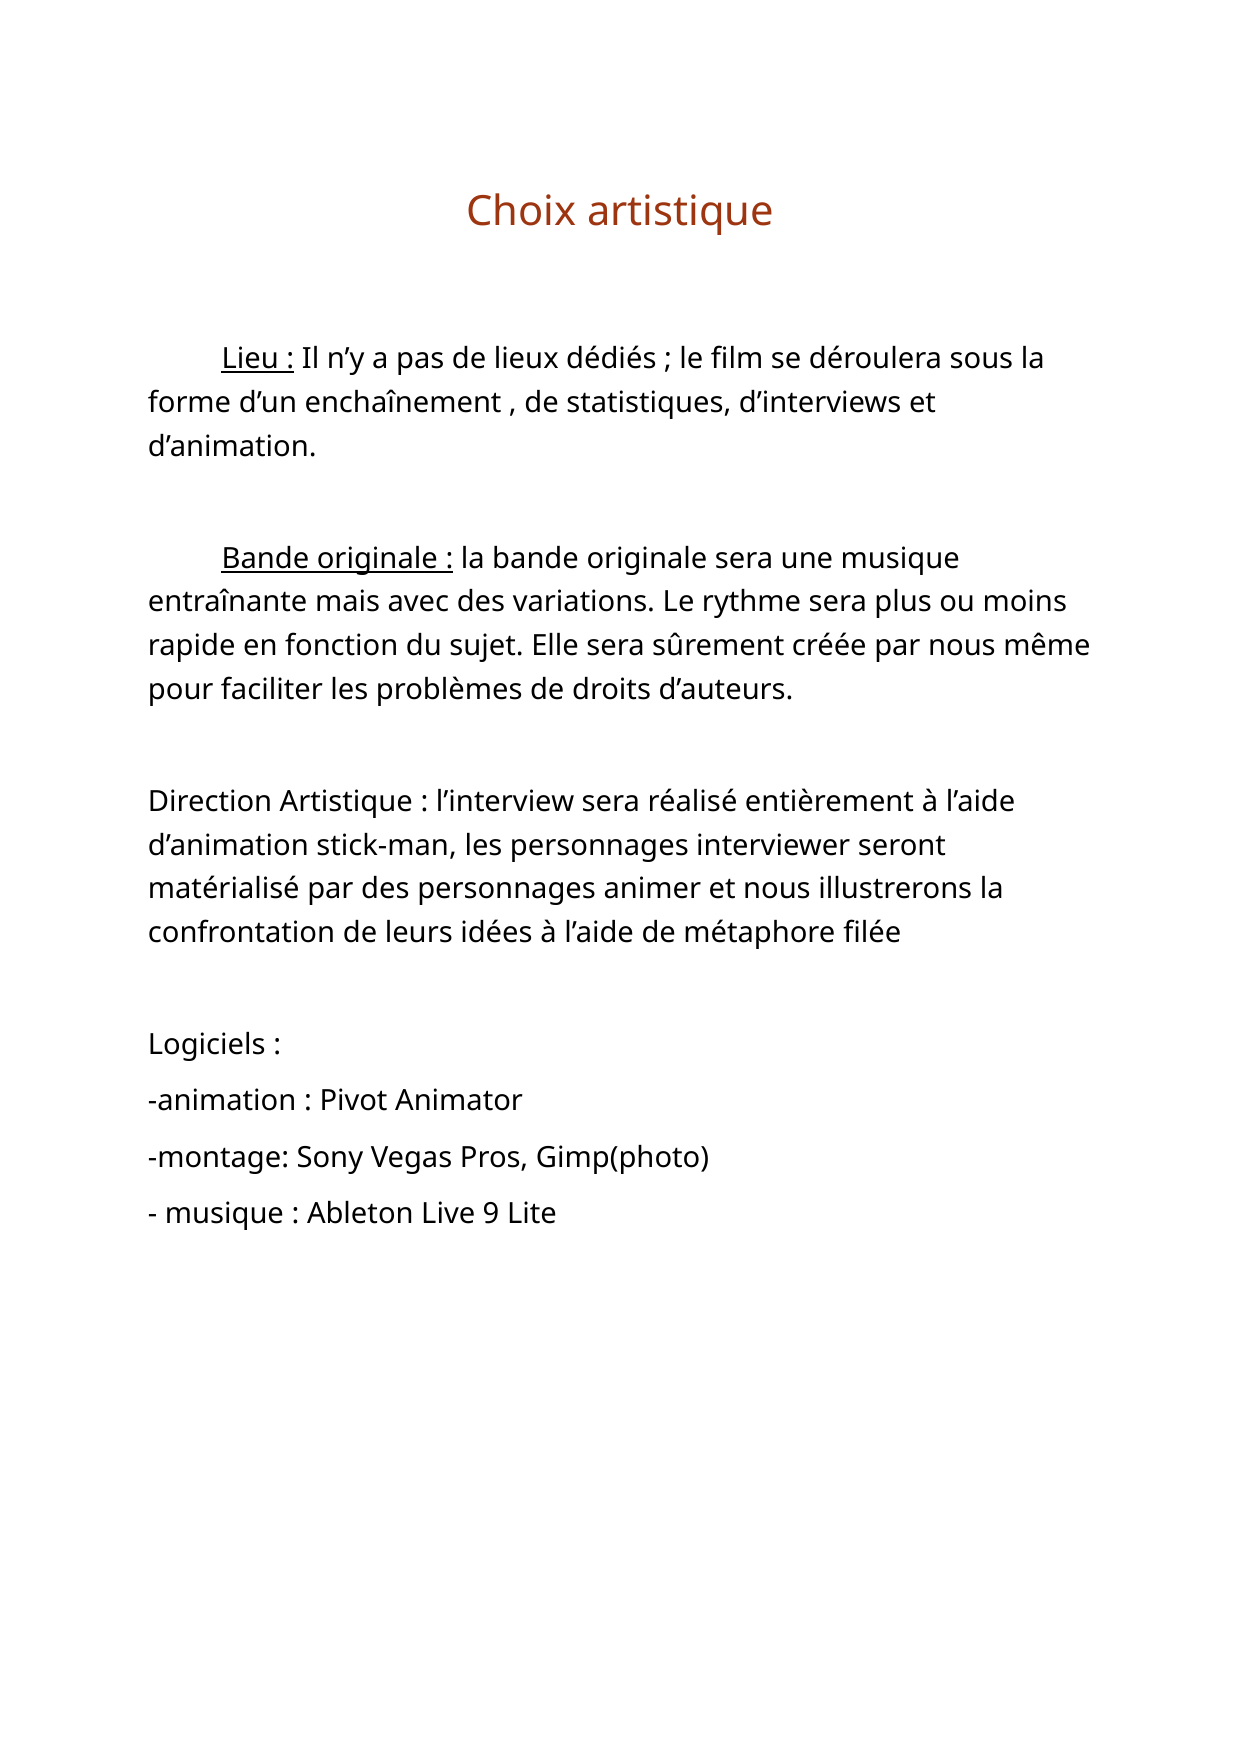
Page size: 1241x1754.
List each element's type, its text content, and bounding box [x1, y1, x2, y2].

text -animation : Pivot Animator [148, 1080, 1093, 1119]
text Logiciels : [148, 1023, 1093, 1063]
text Lieu : Il n’y a pas de lieux dédiés ; le film se déroulera sous la forme d’un enchaînement , de statistiques, d’interviews et d’animation. [148, 337, 1093, 464]
subtitle Choix artistique [148, 181, 1093, 238]
text Bande originale : la bande originale sera une musique entraînante mais avec des variations. Le rythme sera plus ou moins rapide en fonction du sujet. Elle sera sûrement créée par nous même pour faciliter les problèmes de droits d’auteurs. [148, 537, 1093, 708]
text -montage: Sony Vegas Pros, Gimp(photo) [148, 1136, 1093, 1176]
text - musique : Ableton Live 9 Lite [148, 1192, 1093, 1232]
text Direction Artistique : l’interview sera réalisé entièrement à l’aide d’animation stick-man, les personnages interviewer seront matérialisé par des personnages animer et nous illustrerons la confrontation de leurs idées à l’aide de métaphore filée [148, 780, 1093, 951]
